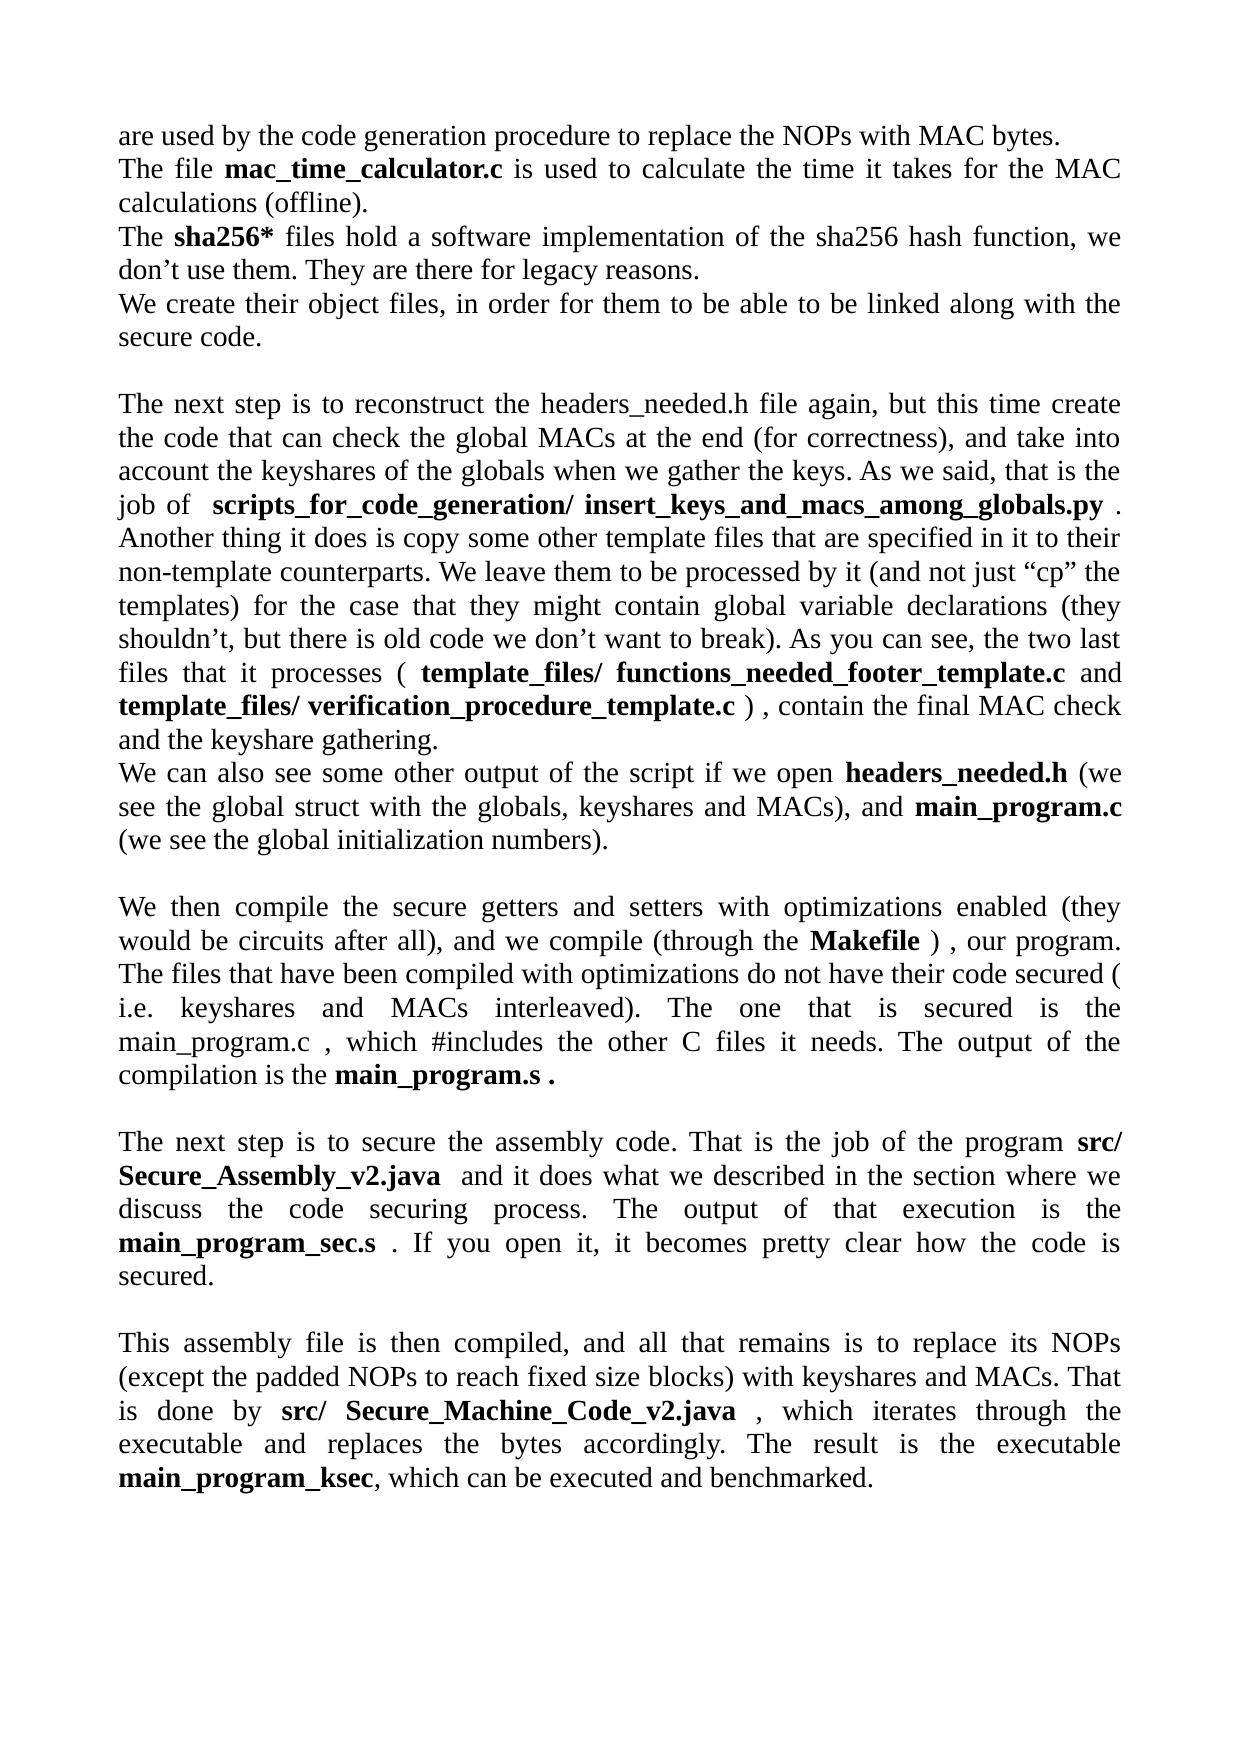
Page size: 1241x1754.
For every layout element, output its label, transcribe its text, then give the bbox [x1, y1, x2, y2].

text We create their object files, in order for them to be able to be linked along with the secure code. [118, 286, 1122, 353]
text We can also see some other output of the script if we open headers_needed.h (we see the global struct with the globals, keyshares and MACs), and main_program.c (we see the global initialization numbers). [118, 755, 1122, 856]
text The file mac_time_calculator.c is used to calculate the time it takes for the MAC calculations (offline). [118, 152, 1122, 219]
text are used by the code generation procedure to replace the NOPs with MAC bytes. [118, 118, 1122, 152]
text The next step is to secure the assembly code. That is the job of the program src/ Secure_Assembly_v2.java and it does what we described in the section where we discuss the code securing process. The output of that execution is the main_program_sec.s . If you open it, it becomes pretty clear how the code is secured. [118, 1124, 1122, 1292]
text This assembly file is then compiled, and all that remains is to replace its NOPs (except the padded NOPs to reach fixed size blocks) with keyshares and MACs. That is done by src/ Secure_Machine_Code_v2.java , which iterates through the executable and replaces the bytes accordingly. The result is the executable main_program_ksec, which can be executed and benchmarked. [118, 1326, 1122, 1493]
text We then compile the secure getters and setters with optimizations enabled (they would be circuits after all), and we compile (through the Makefile ) , our program. The files that have been compiled with optimizations do not have their code secured ( i.e. keyshares and MACs interleaved). The one that is secured is the main_program.c , which #includes the other C files it needs. The output of the compilation is the main_program.s . [118, 889, 1122, 1091]
text The sha256* files hold a software implementation of the sha256 hash function, we don’t use them. They are there for legacy reasons. [118, 219, 1122, 286]
text The next step is to reconstruct the headers_needed.h file again, but this time create the code that can check the global MACs at the end (for correctness), and take into account the keyshares of the globals when we gather the keys. As we said, that is the job of scripts_for_code_generation/ insert_keys_and_macs_among_globals.py . Another thing it does is copy some other template files that are specified in it to their non-template counterparts. We leave them to be processed by it (and not just “cp” the templates) for the case that they might contain global variable declarations (they shouldn’t, but there is old code we don’t want to break). As you can see, the two last files that it processes ( template_files/ functions_needed_footer_template.c and template_files/ verification_procedure_template.c ) , contain the final MAC check and the keyshare gathering. [118, 386, 1122, 755]
